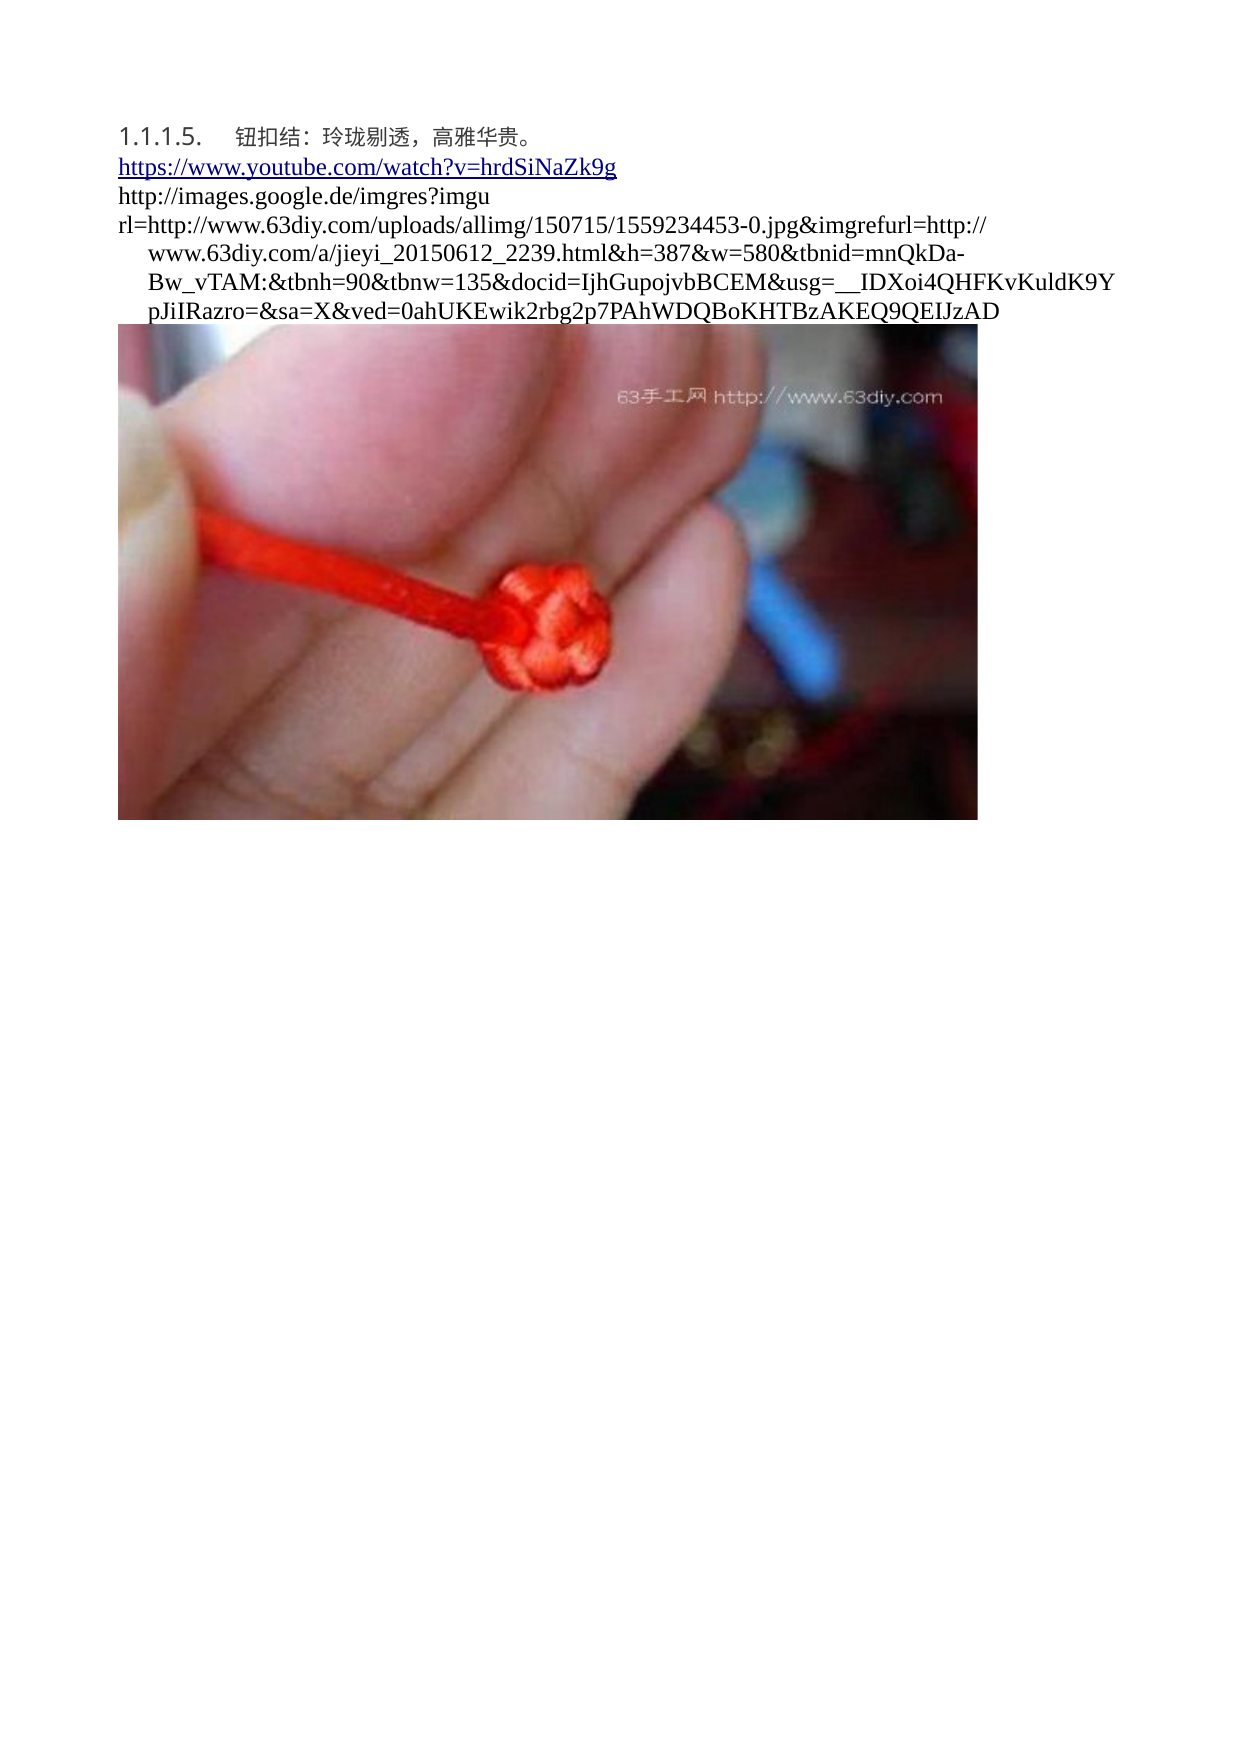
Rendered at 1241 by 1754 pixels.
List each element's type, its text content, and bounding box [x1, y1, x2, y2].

list http://images.google.de/imgres?imgu [118, 181, 1122, 210]
list 钮扣结：玲珑剔透，高雅华贵。 [118, 118, 1122, 152]
list https://www.youtube.com/watch?v=hrdSiNaZk9g [118, 152, 1122, 181]
list rl=http://www.63diy.com/uploads/allimg/150715/1559234453-0.jpg&imgrefurl=http://www.63diy.com/a/jieyi_20150612_2239.html&h=387&w=580&tbnid=mnQkDa-Bw_vTAM:&tbnh=90&tbnw=135&docid=IjhGupojvbBCEM&usg=__IDXoi4QHFKvKuldK9YpJiIRazro=&sa=X&ved=0ahUKEwik2rbg2p7PAhWDQBoKHTBzAKEQ9QEIJzAD [118, 210, 1122, 325]
picture [118, 324, 978, 820]
